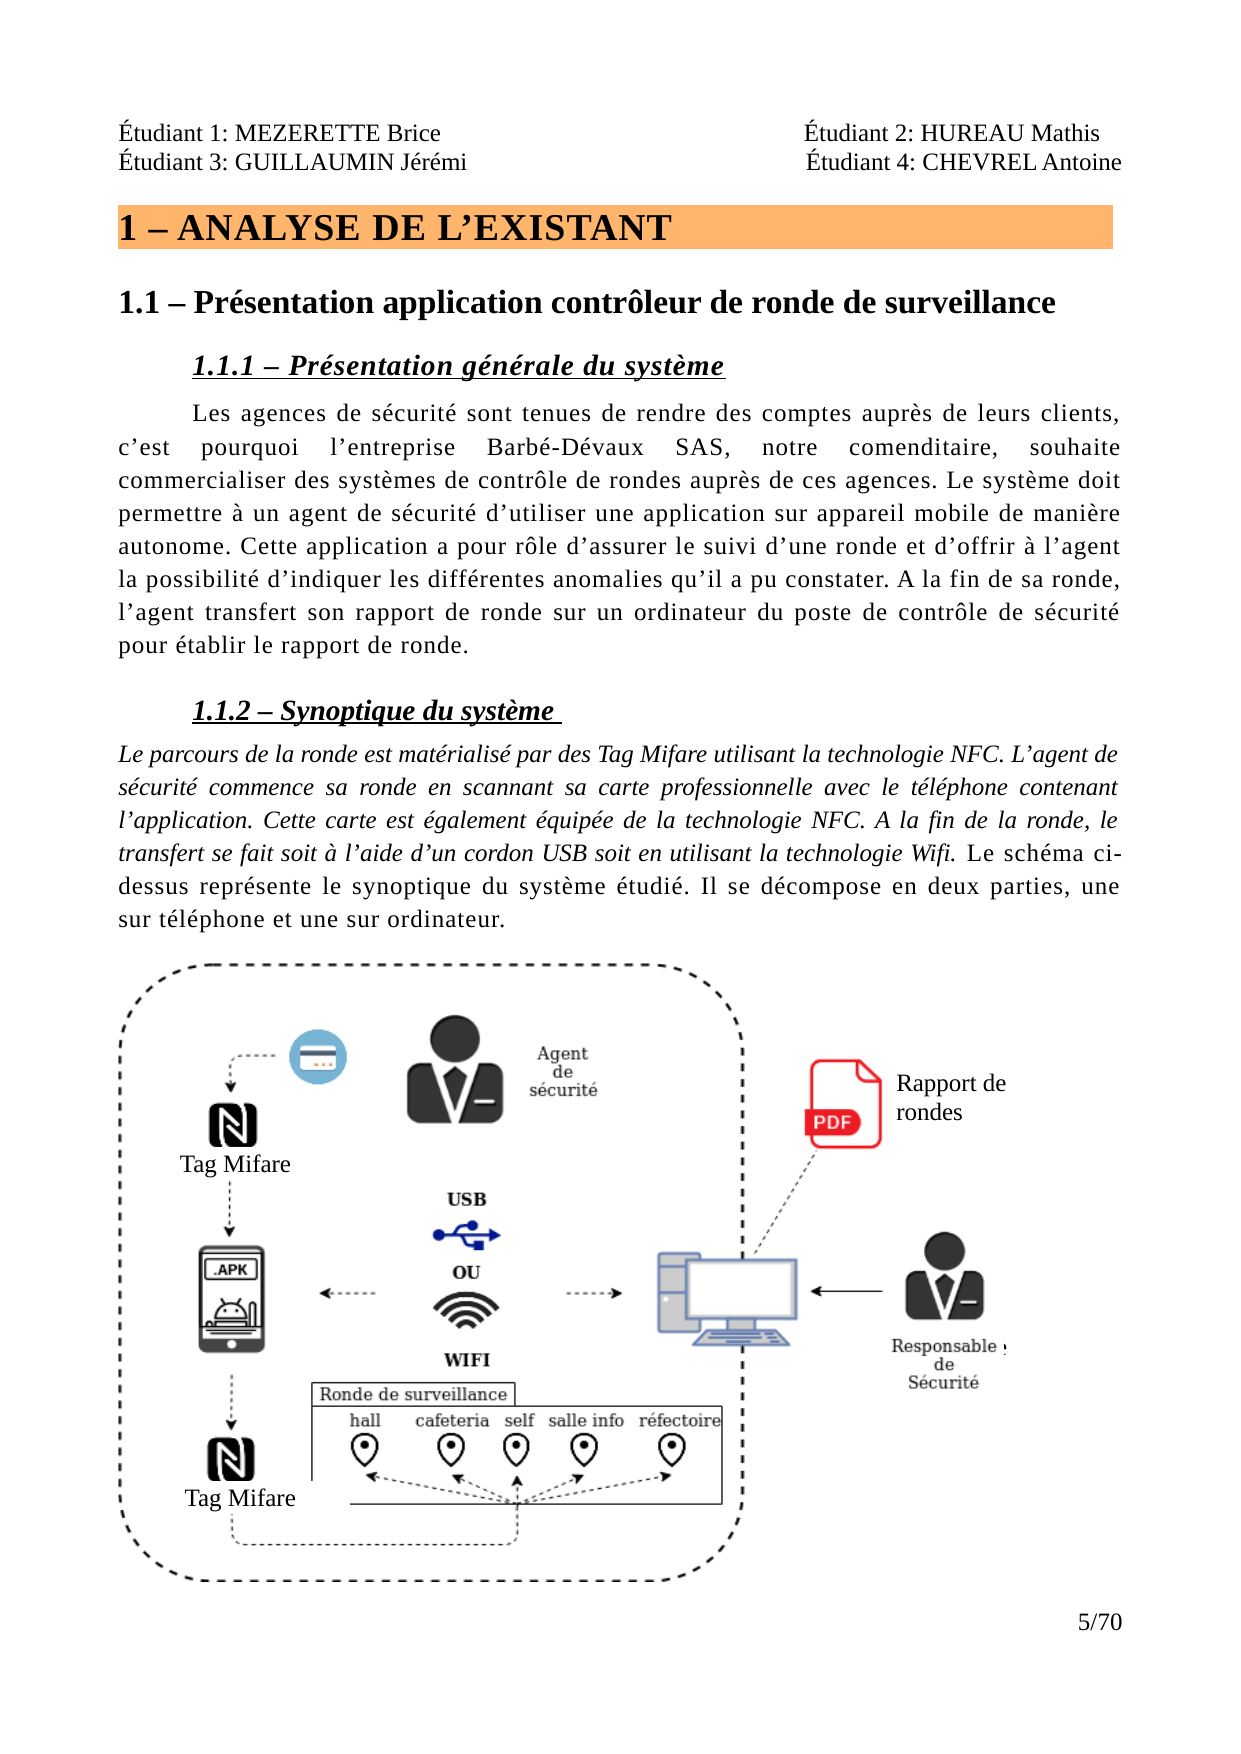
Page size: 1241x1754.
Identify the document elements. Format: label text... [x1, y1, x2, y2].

subtitle 1.1.1 – Présentation générale du système [118, 348, 1122, 382]
subtitle 1.1.2 – Synoptique du système [118, 693, 1122, 726]
subtitle 1.1 – Présentation application contrôleur de ronde de surveillance [118, 282, 1122, 321]
text Les agences de sécurité sont tenues de rendre des comptes auprès de leurs clients, c’est pourquoi l’entreprise Barbé-Dévaux SAS, notre comenditaire, souhaite commercialiser des systèmes de contrôle de rondes auprès de ces agences. Le système doit permettre à un agent de sécurité d’utiliser une application sur appareil mobile de manière autonome. Cette application a pour rôle d’assurer le suivi d’une ronde et d’offrir à l’agent la possibilité d’indiquer les différentes anomalies qu’il a pu constater. A la fin de sa ronde, l’agent transfert son rapport de ronde sur un ordinateur du poste de contrôle de sécurité pour établir le rapport de ronde. [118, 394, 1122, 659]
picture [118, 963, 1004, 1582]
text Le parcours de la ronde est matérialisé par des Tag Mifare utilisant la technologie NFC. L’agent de sécurité commence sa ronde en scannant sa carte professionnelle avec le téléphone contenant l’application. Cette carte est également équipée de la technologie NFC. A la fin de la ronde, le transfert se fait soit à l’aide d’un cordon USB soit en utilisant la technologie Wifi. Le schéma ci-dessus représente le synoptique du système étudié. Il se décompose en deux parties, une sur téléphone et une sur ordinateur. [118, 739, 1122, 933]
subtitle 1 – ANALYSE DE L’EXISTANT [118, 205, 1122, 249]
